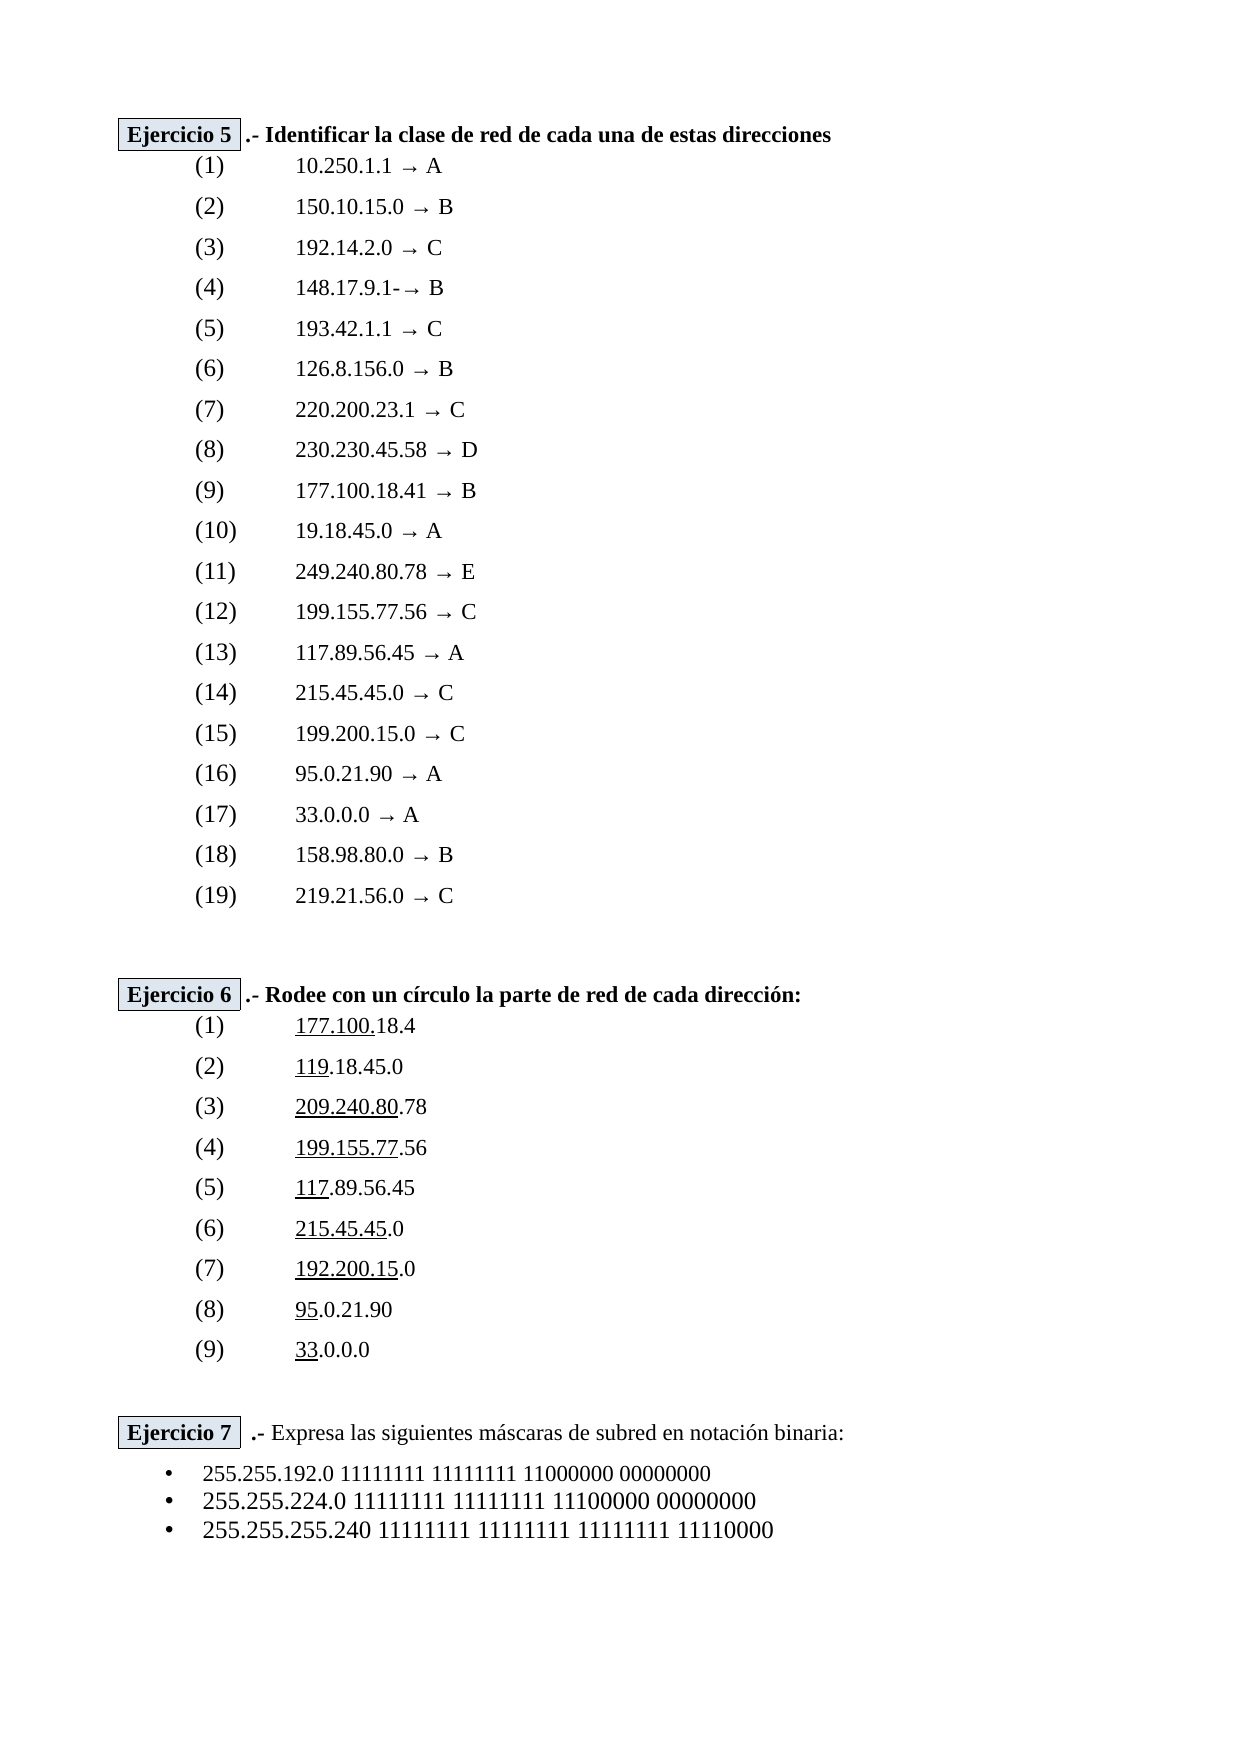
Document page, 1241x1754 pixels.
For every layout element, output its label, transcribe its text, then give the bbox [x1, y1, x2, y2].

text .- Identificar la clase de red de cada una de estas direcciones [241, 118, 1122, 151]
list 117.89.56.45 [195, 1172, 1122, 1201]
list 95.0.21.90 [195, 1294, 1122, 1323]
list 177.100.18.4 [195, 1010, 1122, 1039]
list 177.100.18.41 → B [195, 475, 1122, 503]
list 255.255.224.0 11111111 11111111 11100000 00000000 [165, 1486, 1122, 1515]
list 255.255.255.240 11111111 11111111 11111111 11110000 [165, 1515, 1122, 1543]
text .- Expresa las siguientes máscaras de subred en notación binaria: [241, 1416, 1122, 1448]
list 192.200.15.0 [195, 1253, 1122, 1282]
list 10.250.1.1 → A [195, 151, 1122, 179]
list 215.45.45.0 → C [195, 677, 1122, 706]
list 199.155.77.56 → C [195, 596, 1122, 625]
list 255.255.192.0 11111111 11111111 11000000 00000000 [165, 1460, 1122, 1486]
list 126.8.156.0 → B [195, 353, 1122, 382]
list 199.200.15.0 → C [195, 718, 1122, 747]
list 192.14.2.0 → C [195, 232, 1122, 260]
text Ejercicio 5 [119, 119, 240, 150]
list 119.18.45.0 [195, 1051, 1122, 1079]
list 148.17.9.1-→ B [195, 272, 1122, 301]
list 19.18.45.0 → A [195, 515, 1122, 544]
list 230.230.45.58 → D [195, 434, 1122, 463]
list 117.89.56.45 → A [195, 637, 1122, 666]
list 95.0.21.90 → A [195, 758, 1122, 787]
list 150.10.15.0 → B [195, 191, 1122, 220]
text Ejercicio 6 [119, 979, 240, 1010]
list 249.240.80.78 → E [195, 556, 1122, 584]
list 215.45.45.0 [195, 1213, 1122, 1242]
text .- Rodee con un círculo la parte de red de cada dirección: [241, 978, 1122, 1010]
list 209.240.80.78 [195, 1091, 1122, 1120]
list 158.98.80.0 → B [195, 839, 1122, 868]
list 193.42.1.1 → C [195, 313, 1122, 341]
list 33.0.0.0 [195, 1334, 1122, 1363]
list 33.0.0.0 → A [195, 799, 1122, 828]
text Ejercicio 7 [119, 1417, 240, 1448]
list 220.200.23.1 → C [195, 394, 1122, 422]
list 199.155.77.56 [195, 1132, 1122, 1161]
list 219.21.56.0 → C [195, 880, 1122, 909]
